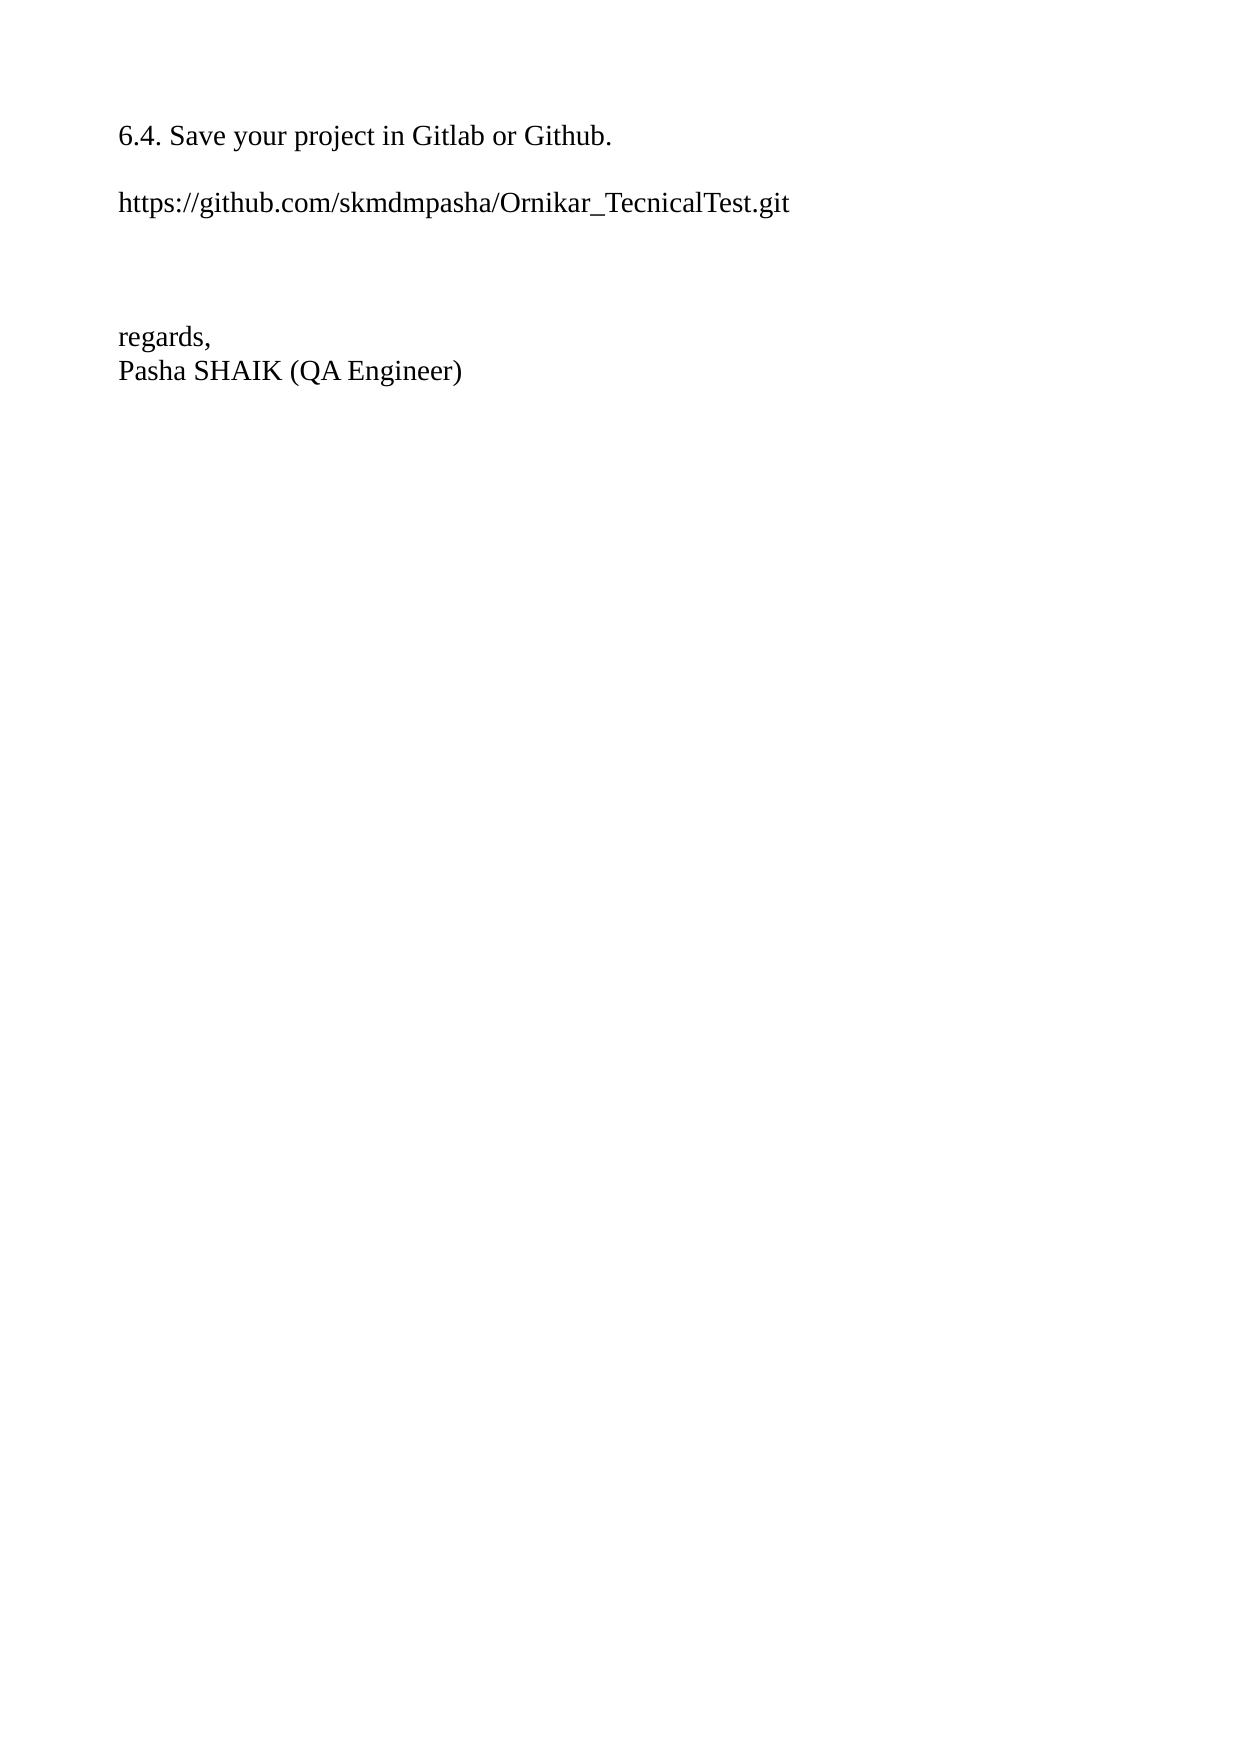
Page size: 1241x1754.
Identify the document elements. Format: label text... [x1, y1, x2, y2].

text regards, [118, 319, 1122, 353]
text Pasha SHAIK (QA Engineer) [118, 353, 1122, 386]
text https://github.com/skmdmpasha/Ornikar_TecnicalTest.git [118, 185, 1122, 219]
text 6.4. Save your project in Gitlab or Github. [118, 118, 1122, 152]
